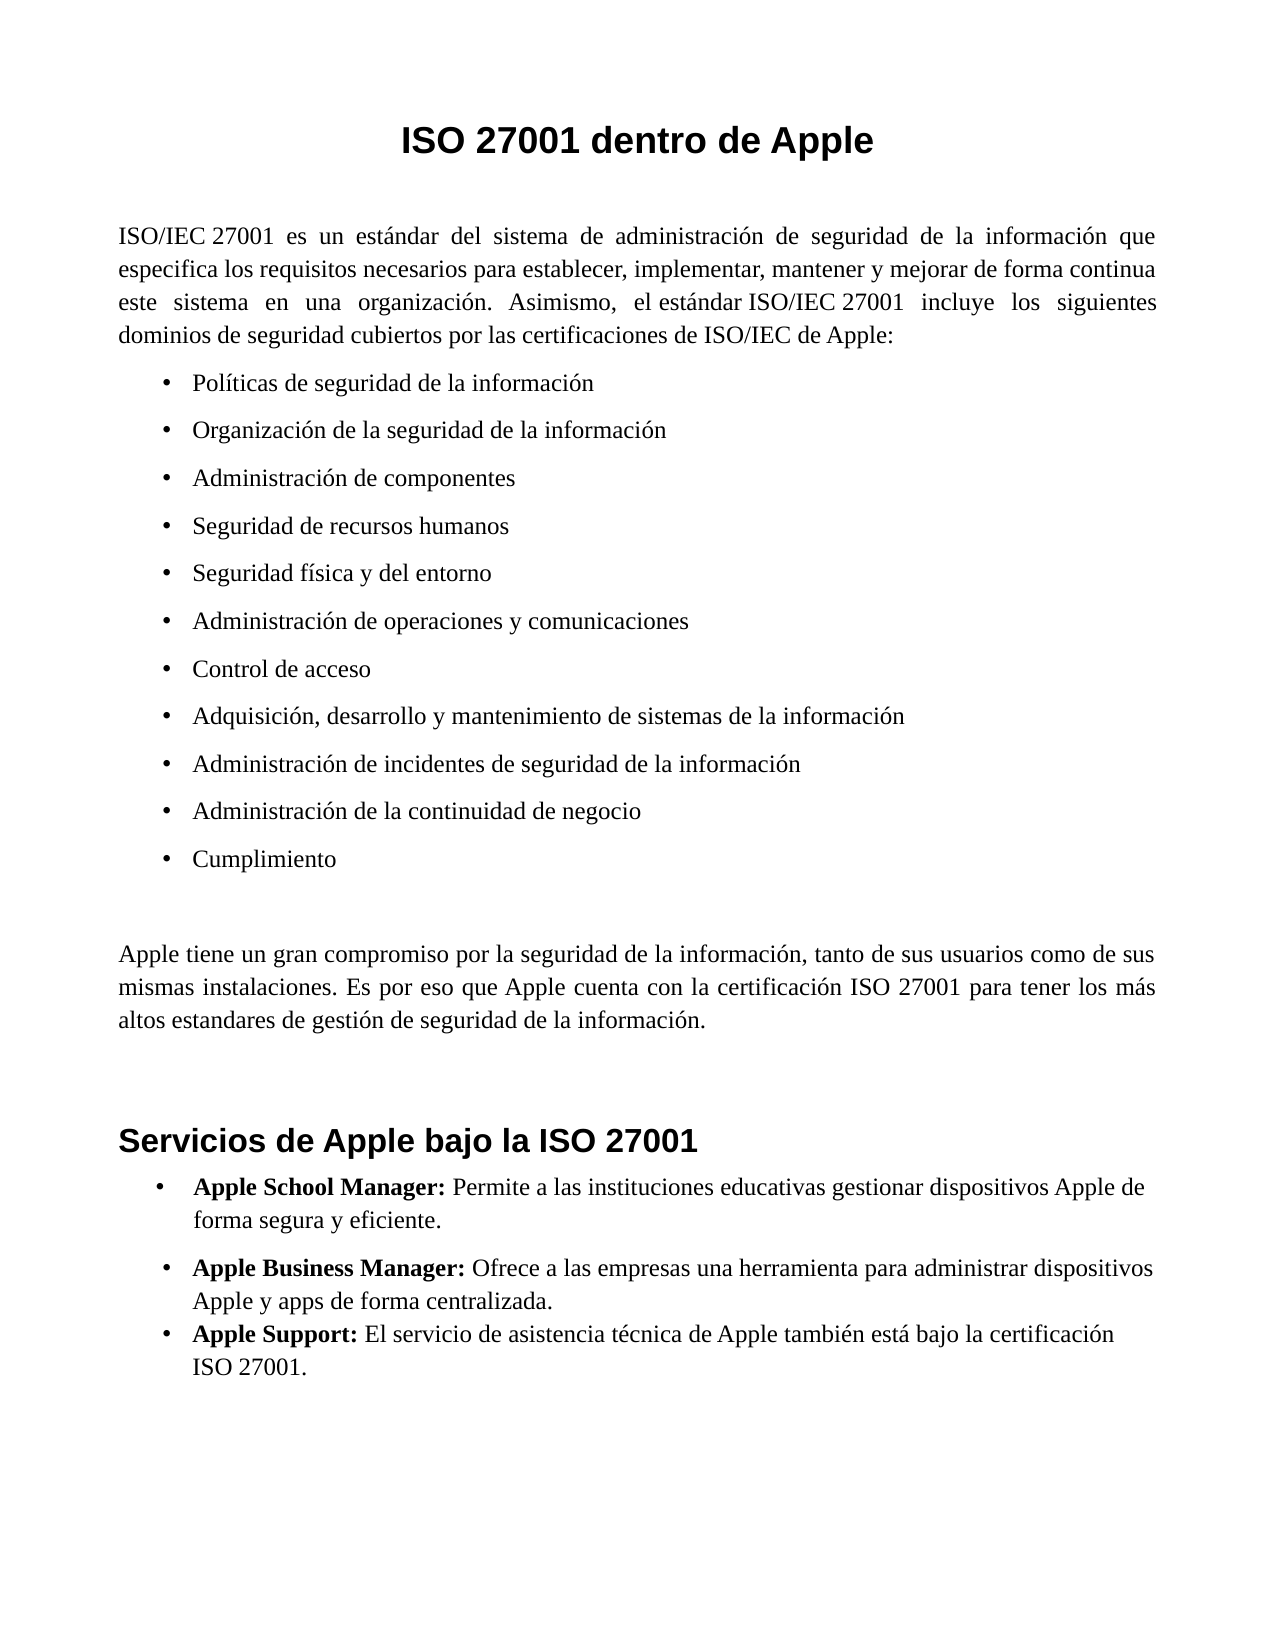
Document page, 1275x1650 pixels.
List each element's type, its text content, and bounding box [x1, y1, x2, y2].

list Seguridad física y del entorno [162, 558, 1157, 587]
list Apple Business Manager: Ofrece a las empresas una herramienta para administrar dispositivos Apple y apps de forma centralizada. [162, 1253, 1157, 1315]
list Políticas de seguridad de la información [162, 368, 1157, 397]
subtitle Servicios de Apple bajo la ISO 27001 [118, 1121, 1157, 1160]
list Administración de componentes [162, 463, 1157, 492]
list Cumplimiento [162, 844, 1157, 873]
list Apple School Manager: Permite a las instituciones educativas gestionar dispositivos Apple de forma segura y eficiente. [156, 1172, 1157, 1234]
text ISO/IEC 27001 es un estándar del sistema de administración de seguridad de la información que especifica los requisitos necesarios para establecer, implementar, mantener y mejorar de forma continua este sistema en una organización. Asimismo, el estándar ISO/IEC 27001 incluye los siguientes dominios de seguridad cubiertos por las certificaciones de ISO/IEC de Apple: [118, 221, 1157, 349]
list Seguridad de recursos humanos [162, 511, 1157, 539]
list Organización de la seguridad de la información [162, 416, 1157, 444]
list Administración de incidentes de seguridad de la información [162, 749, 1157, 778]
list Apple Support: El servicio de asistencia técnica de Apple también está bajo la certificación ISO 27001. [162, 1319, 1157, 1381]
list Administración de la continuidad de negocio [162, 796, 1157, 825]
list Adquisición, desarrollo y mantenimiento de sistemas de la información [162, 701, 1157, 730]
text Apple tiene un gran compromiso por la seguridad de la información, tanto de sus usuarios como de sus mismas instalaciones. Es por eso que Apple cuenta con la certificación ISO 27001 para tener los más altos estandares de gestión de seguridad de la información. [118, 939, 1157, 1034]
list Control de acceso [162, 654, 1157, 682]
list Administración de operaciones y comunicaciones [162, 606, 1157, 635]
subtitle ISO 27001 dentro de Apple [118, 118, 1157, 161]
